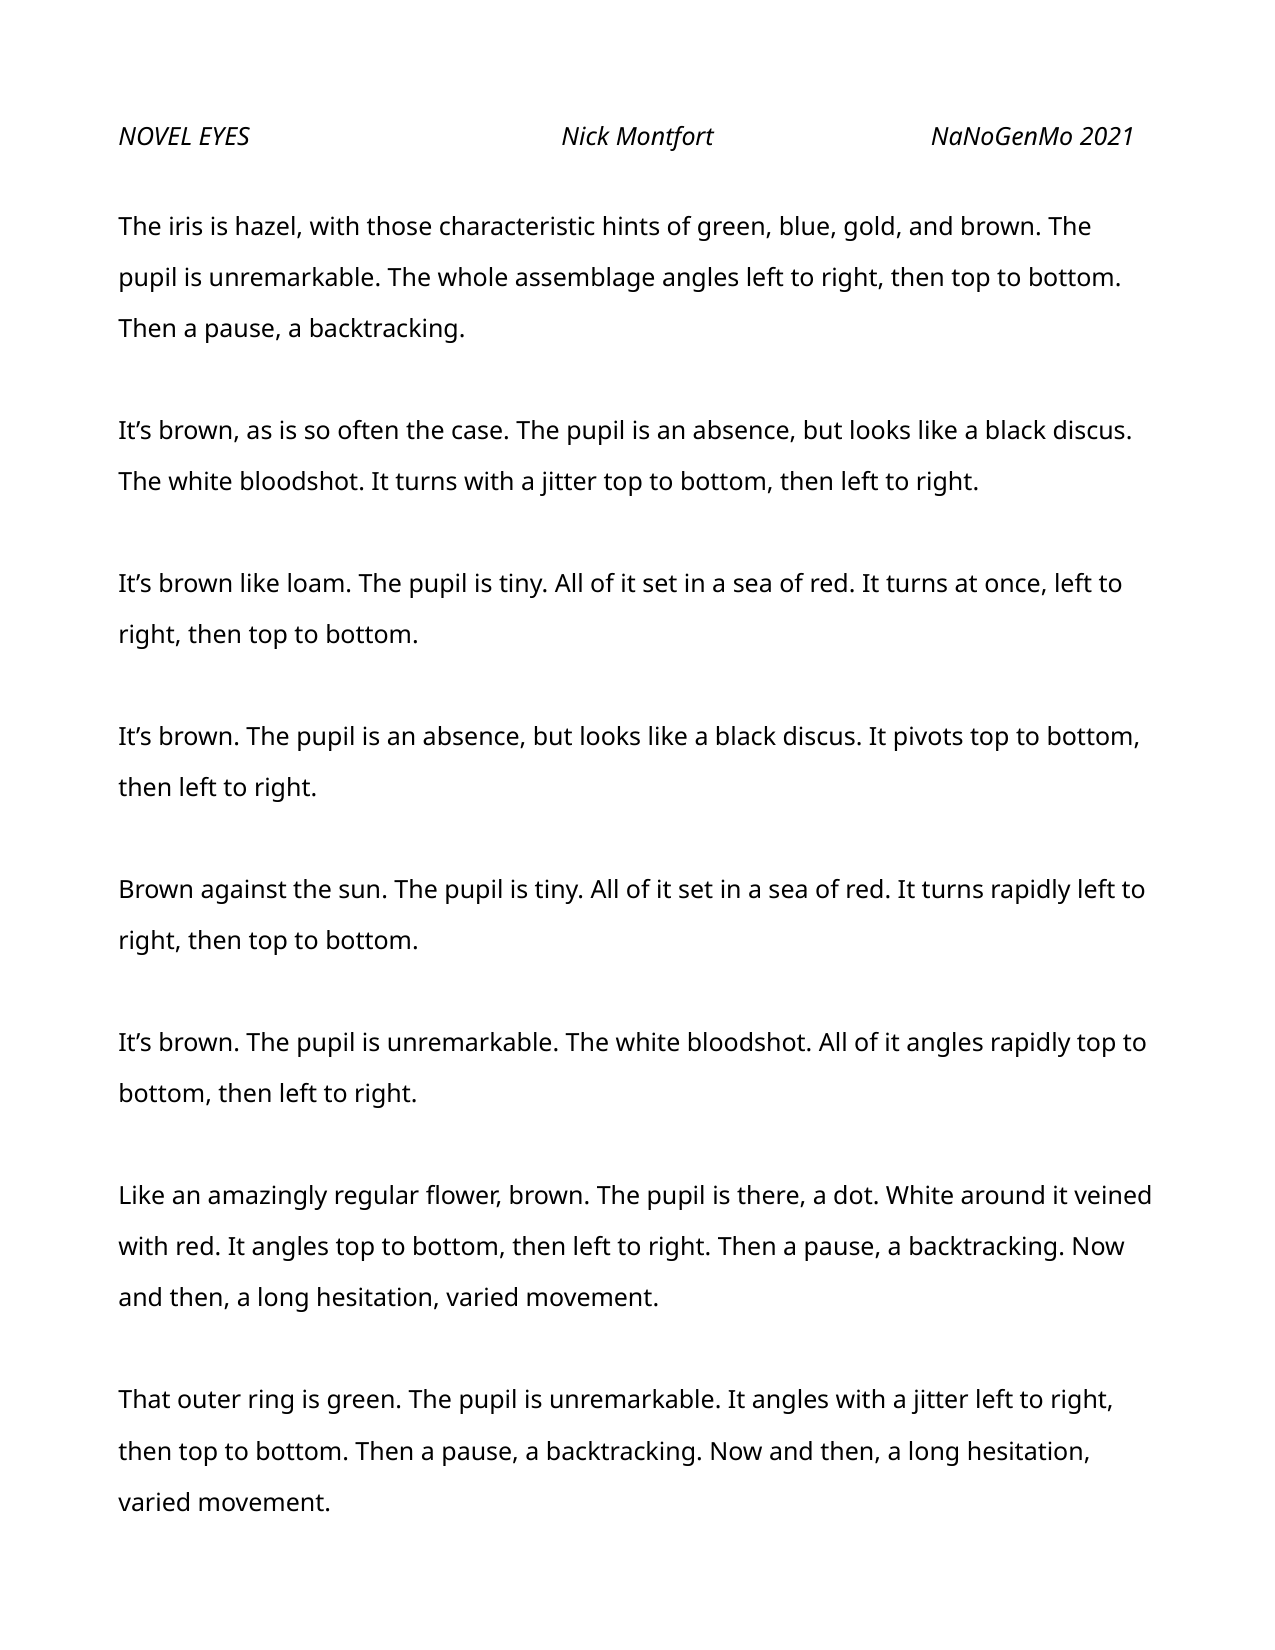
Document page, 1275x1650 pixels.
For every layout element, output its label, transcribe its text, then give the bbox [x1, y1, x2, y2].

text It’s brown like loam. The pupil is tiny. All of it set in a sea of red. It turns at once, left to right, then top to bottom. [118, 565, 1157, 651]
text That outer ring is green. The pupil is unremarkable. It angles with a jitter left to right, then top to bottom. Then a pause, a backtracking. Now and then, a long hesitation, varied movement. [118, 1382, 1157, 1518]
text It’s brown, as is so often the case. The pupil is an absence, but looks like a black discus. The white bloodshot. It turns with a jitter top to bottom, then left to right. [118, 412, 1157, 497]
text The iris is hazel, with those characteristic hints of green, blue, gold, and brown. The pupil is unremarkable. The whole assemblage angles left to right, then top to bottom. Then a pause, a backtracking. [118, 208, 1157, 344]
text Brown against the sun. The pupil is tiny. All of it set in a sea of red. It turns rapidly left to right, then top to bottom. [118, 872, 1157, 957]
text It’s brown. The pupil is an absence, but looks like a black discus. It pivots top to bottom, then left to right. [118, 718, 1157, 804]
text Like an amazingly regular flower, brown. The pupil is there, a dot. White around it veined with red. It angles top to bottom, then left to right. Then a pause, a backtracking. Now and then, a long hesitation, varied movement. [118, 1178, 1157, 1314]
text It’s brown. The pupil is unremarkable. The white bloodshot. All of it angles rapidly top to bottom, then left to right. [118, 1025, 1157, 1110]
